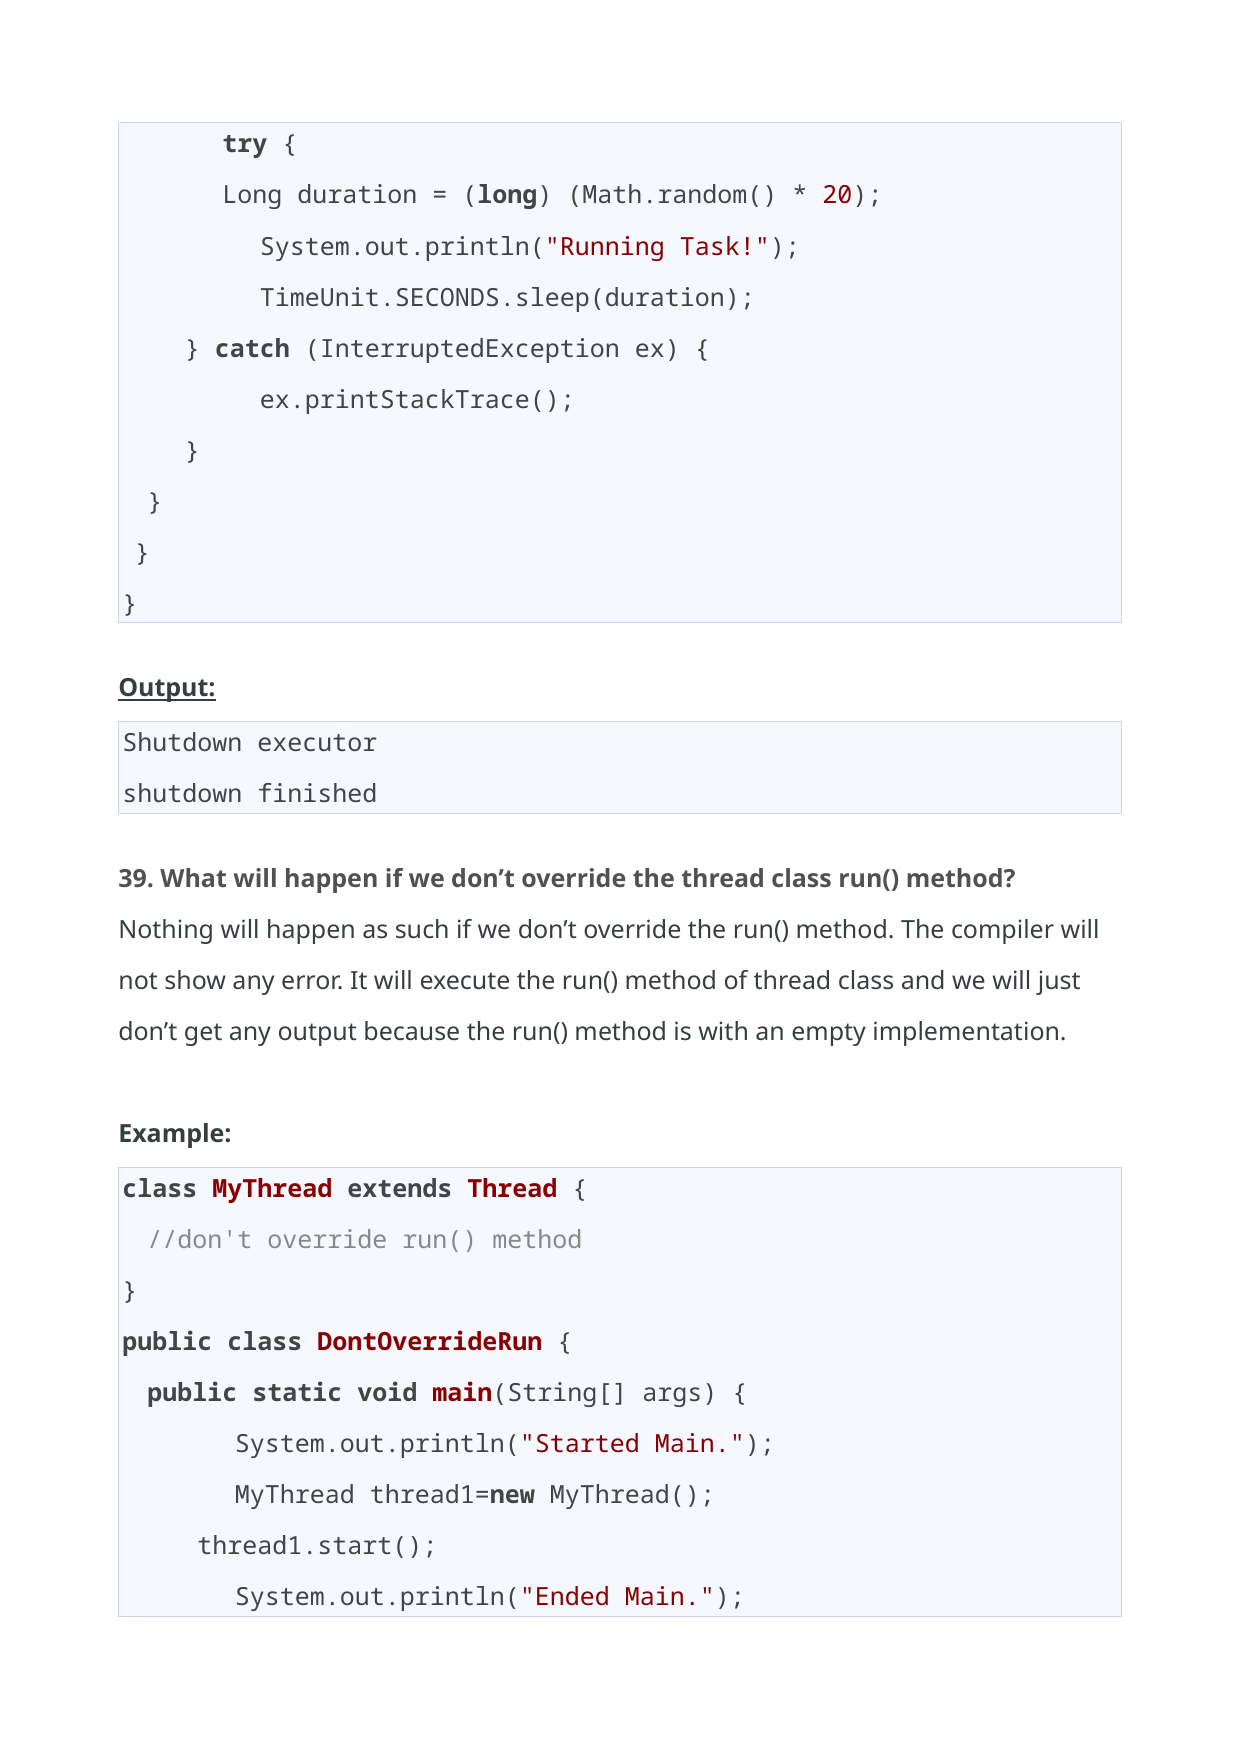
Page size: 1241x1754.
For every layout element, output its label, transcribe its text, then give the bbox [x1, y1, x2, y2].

text MyThread thread1=new MyThread(); [119, 1473, 1121, 1511]
text System.out.println("Ended Main."); [119, 1575, 1121, 1616]
subtitle 39. What will happen if we don’t override the thread class run() method? [118, 860, 1122, 894]
text System.out.println("Started Main."); [119, 1422, 1121, 1460]
text Output: [118, 670, 1122, 704]
text TimeUnit.SECONDS.sleep(duration); [119, 275, 1121, 313]
text } [119, 530, 1121, 568]
text } [119, 428, 1121, 466]
text } catch (InterruptedException ex) { [119, 326, 1121, 364]
text } [119, 479, 1121, 517]
text Shutdown executor [119, 722, 1121, 759]
text Nothing will happen as such if we don’t override the run() method. The compiler will not show any error. It will execute the run() method of thread class and we will just don’t get any output because the run() method is with an empty implementation. Example: [118, 911, 1122, 1150]
text public static void main(String[] args) { [119, 1371, 1121, 1409]
text } [119, 1269, 1121, 1307]
text thread1.start(); [119, 1524, 1121, 1562]
text Long duration = (long) (Math.random() * 20); [119, 173, 1121, 211]
text System.out.println("Running Task!"); [119, 224, 1121, 262]
text public class DontOverrideRun { [119, 1320, 1121, 1358]
text //don't override run() method [119, 1218, 1121, 1256]
text shutdown finished [119, 772, 1121, 813]
text class MyThread extends Thread { [119, 1168, 1121, 1205]
text } [119, 581, 1121, 622]
text try { [119, 123, 1121, 160]
text ex.printStackTrace(); [119, 377, 1121, 415]
